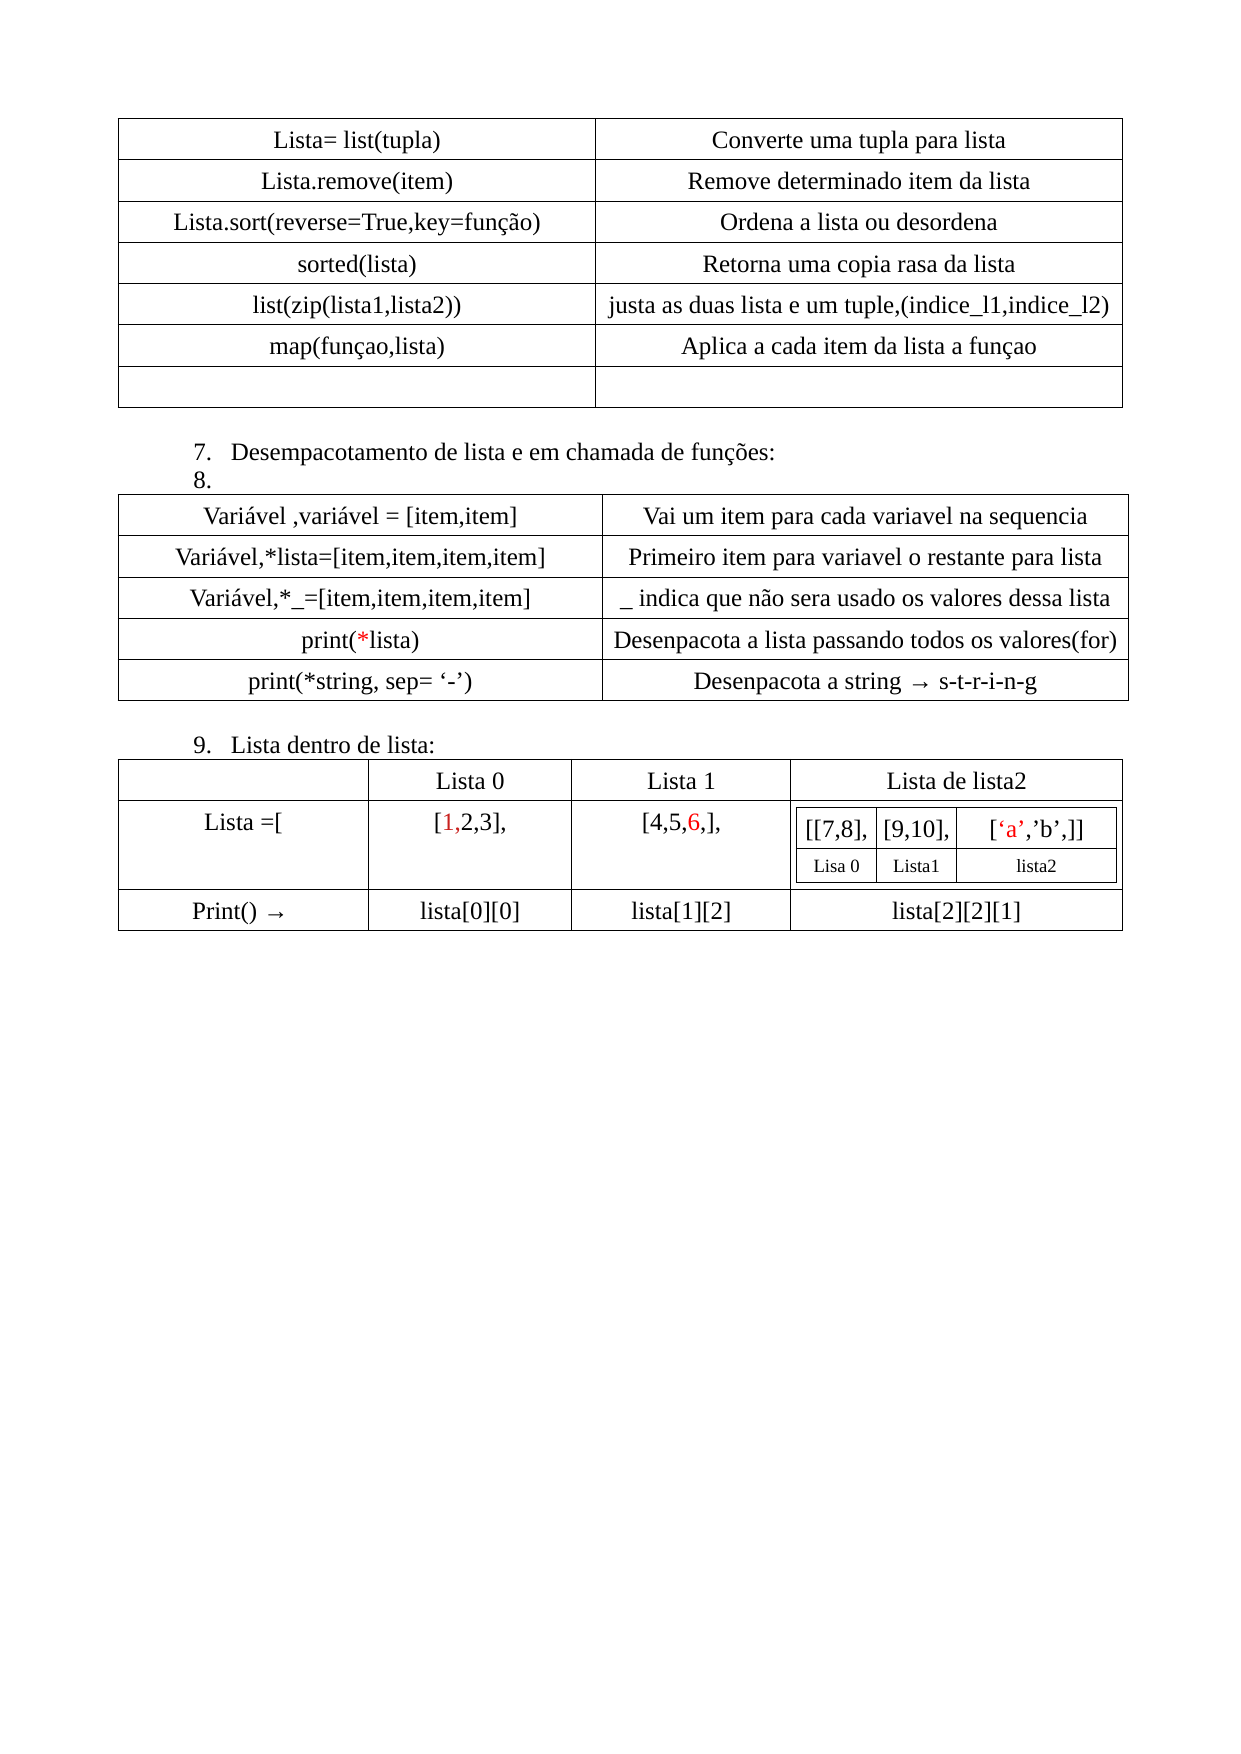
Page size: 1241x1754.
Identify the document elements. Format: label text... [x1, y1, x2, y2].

table_header Variável ,variável = [item,item] [119, 495, 602, 535]
table_cell Lista= list(tupla) [119, 119, 595, 159]
table_cell lista[2][2][1] [791, 890, 1122, 930]
table_cell sorted(lista) [119, 243, 595, 283]
table_cell Variável,*_=[item,item,item,item] [119, 578, 602, 618]
table_cell Primeiro item para variavel o restante para lista [603, 536, 1128, 577]
table_cell Lista =[ [119, 801, 368, 889]
table_cell Ordena a lista ou desordena [596, 202, 1122, 242]
table_cell [596, 367, 1122, 407]
table_header [‘a’,’b’,]] [957, 808, 1116, 848]
table_cell list(zip(lista1,lista2)) [119, 284, 595, 324]
table_header [9,10], [877, 808, 956, 848]
table_cell lista[0][0] [369, 890, 571, 930]
table_cell lista[1][2] [572, 890, 790, 930]
table_cell Remove determinado item da lista [596, 160, 1122, 201]
table_cell Lista.sort(reverse=True,key=função) [119, 202, 595, 242]
table_cell Lisa 0 [797, 849, 876, 882]
table_cell Lista.remove(item) [119, 160, 595, 201]
table_cell print(*lista) [119, 619, 602, 659]
table_header [119, 760, 368, 800]
table_cell Aplica a cada item da lista a funçao [596, 325, 1122, 366]
table_cell [1,2,3], [369, 801, 571, 889]
table_cell Desenpacota a lista passando todos os valores(for) [603, 619, 1128, 659]
table_cell Desenpacota a string → s-t-r-i-n-g [603, 660, 1128, 700]
table_cell Variável,*lista=[item,item,item,item] [119, 536, 602, 577]
table_cell map(funçao,lista) [119, 325, 595, 366]
list Desempacotamento de lista e em chamada de funções: [193, 437, 1122, 465]
table_header Vai um item para cada variavel na sequencia [603, 495, 1128, 535]
table_cell Lista1 [877, 849, 956, 882]
table_cell print(*string, sep= ‘-’) [119, 660, 602, 700]
table_cell lista2 [957, 849, 1116, 882]
table_cell [791, 801, 1122, 889]
table_header [[7,8], [797, 808, 876, 848]
table_header Lista 1 [572, 760, 790, 800]
list Lista dentro de lista: [193, 730, 1122, 759]
table_cell _ indica que não sera usado os valores dessa lista [603, 578, 1128, 618]
table_header Lista de lista2 [791, 760, 1122, 800]
table_cell Retorna uma copia rasa da lista [596, 243, 1122, 283]
table_cell Converte uma tupla para lista [596, 119, 1122, 159]
table_cell [119, 367, 595, 407]
table_cell [4,5,6,], [572, 801, 790, 889]
table_header Lista 0 [369, 760, 571, 800]
table_cell Print() → [119, 890, 368, 930]
table_cell justa as duas lista e um tuple,(indice_l1,indice_l2) [596, 284, 1122, 324]
